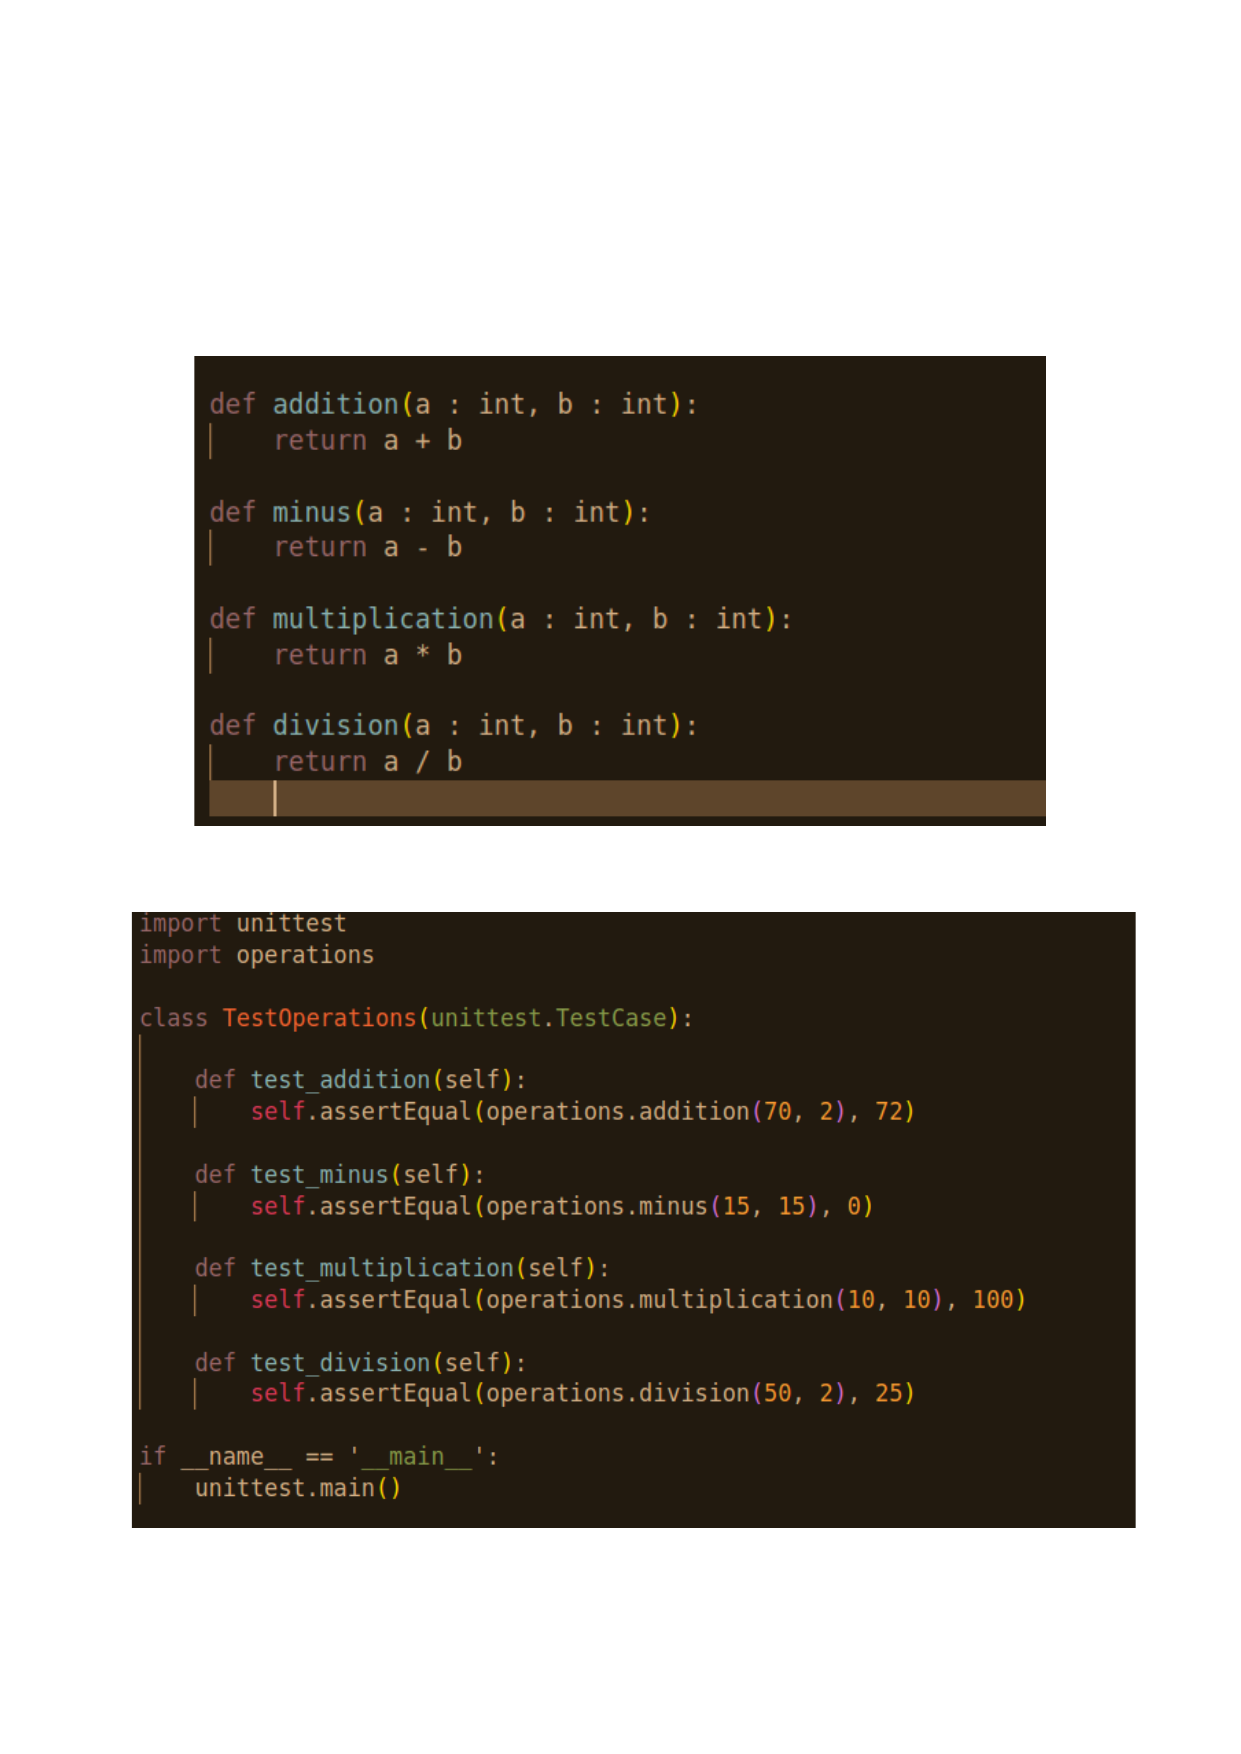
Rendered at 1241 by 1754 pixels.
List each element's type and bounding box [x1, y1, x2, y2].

picture [131, 912, 1136, 1528]
picture [194, 356, 1046, 826]
